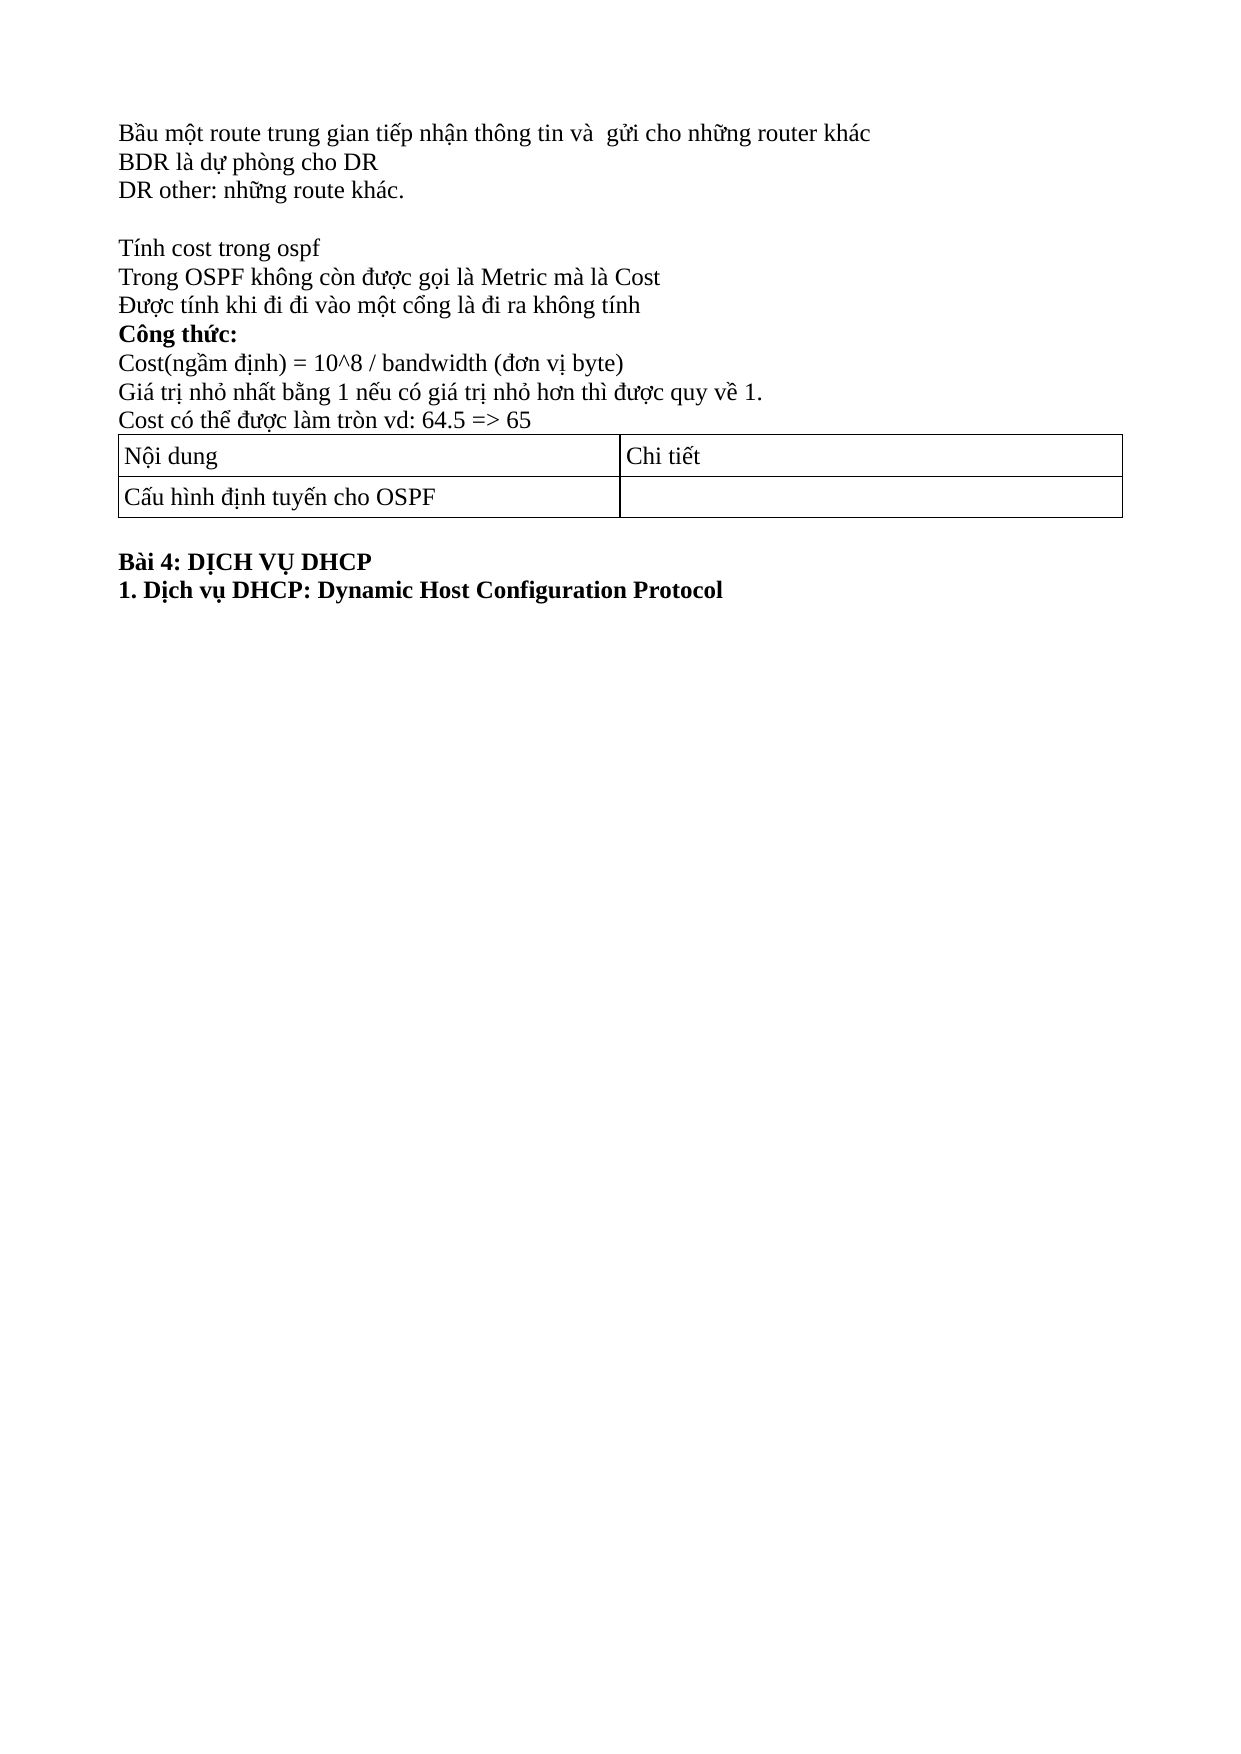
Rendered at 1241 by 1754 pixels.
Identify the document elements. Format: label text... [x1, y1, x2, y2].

text Được tính khi đi đi vào một cổng là đi ra không tính [118, 291, 1122, 319]
text DR other: những route khác. [118, 176, 1122, 204]
text Cost(ngầm định) = 10^8 / bandwidth (đơn vị byte) [118, 348, 1122, 377]
table_cell Cấu hình định tuyến cho OSPF [119, 477, 619, 517]
table_cell [621, 477, 1122, 517]
text Giá trị nhỏ nhất bằng 1 nếu có giá trị nhỏ hơn thì được quy về 1. [118, 377, 1122, 406]
text Cost có thể được làm tròn vd: 64.5 => 65 [118, 406, 1122, 434]
text Công thức: [118, 319, 1122, 348]
text Tính cost trong ospf [118, 233, 1122, 262]
text 1. Dịch vụ DHCP: Dynamic Host Configuration Protocol [118, 575, 1122, 604]
text Trong OSPF không còn được gọi là Metric mà là Cost [118, 262, 1122, 291]
table_header Nội dung [119, 435, 619, 476]
text Bài 4: DỊCH VỤ DHCP [118, 547, 1122, 575]
table_header Chi tiết [621, 435, 1122, 476]
text BDR là dự phòng cho DR [118, 147, 1122, 176]
text Bầu một route trung gian tiếp nhận thông tin và gửi cho những router khác [118, 118, 1122, 147]
